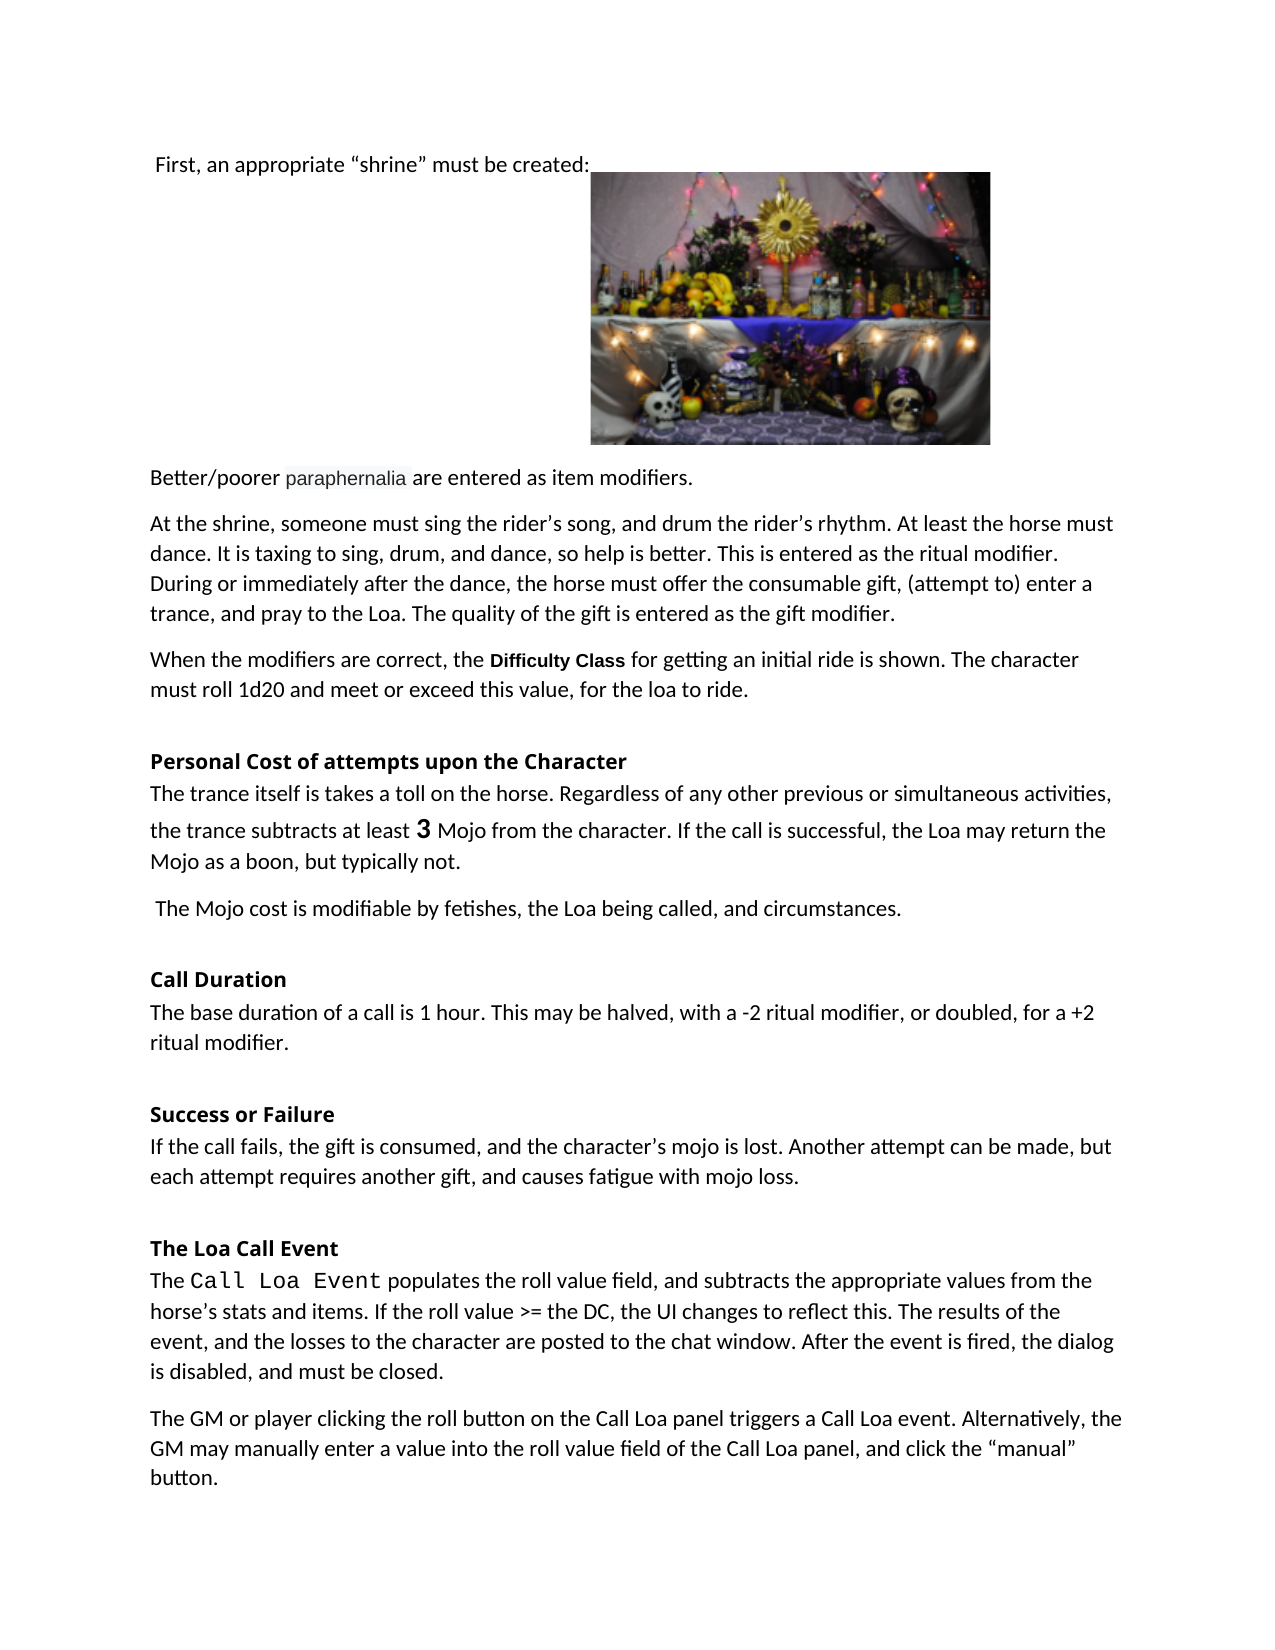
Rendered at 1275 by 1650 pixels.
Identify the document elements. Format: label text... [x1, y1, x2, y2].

text If the call fails, the gift is consumed, and the character’s mojo is lost. Another attempt can be made, but each attempt requires another gift, and causes fatigue with mojo loss. [150, 1132, 1125, 1190]
text The Mojo cost is modifiable by fetishes, the Loa being called, and circumstances. [150, 894, 1125, 922]
text When the modifiers are correct, the Difficulty Class for getting an initial ride is shown. The character must roll 1d20 and meet or exceed this value, for the loa to ride. [150, 646, 1125, 703]
text The base duration of a call is 1 hour. This may be halved, with a -2 ritual modifier, or doubled, for a +2 ritual modifier. [150, 998, 1125, 1056]
picture [590, 172, 991, 445]
subtitle Personal Cost of attempts upon the Character [150, 747, 1125, 775]
text The Call Loa Event populates the roll value field, and subtracts the appropriate values from the horse’s stats and items. If the roll value >= the DC, the UI changes to reflect this. The results of the event, and the losses to the character are posted to the chat window. After the event is fired, the dialog is disabled, and must be closed. [150, 1266, 1125, 1385]
subtitle Success or Failure [150, 1100, 1125, 1128]
subtitle Call Duration [150, 966, 1125, 994]
text The GM or player clicking the roll button on the Call Loa panel triggers a Call Loa event. Alternatively, the GM may manually enter a value into the roll value field of the Call Loa panel, and click the “manual” button. [150, 1404, 1125, 1492]
text At the shrine, someone must sing the rider’s song, and drum the rider’s rhythm. At least the horse must dance. It is taxing to sing, drum, and dance, so help is better. This is entered as the ritual modifier. During or immediately after the dance, the horse must offer the consumable gift, (attempt to) enter a trance, and pray to the Loa. The quality of the gift is entered as the gift modifier. [150, 509, 1125, 627]
text The trance itself is takes a toll on the horse. Regardless of any other previous or simultaneous activities, the trance subtracts at least 3 Mojo from the character. If the call is successful, the Loa may return the Mojo as a boon, but typically not. [150, 779, 1125, 876]
text Better/poorer paraphernalia are entered as item modifiers. [150, 463, 1125, 491]
text First, an appropriate “shrine” must be created: [150, 150, 1125, 444]
subtitle The Loa Call Event [150, 1234, 1125, 1262]
